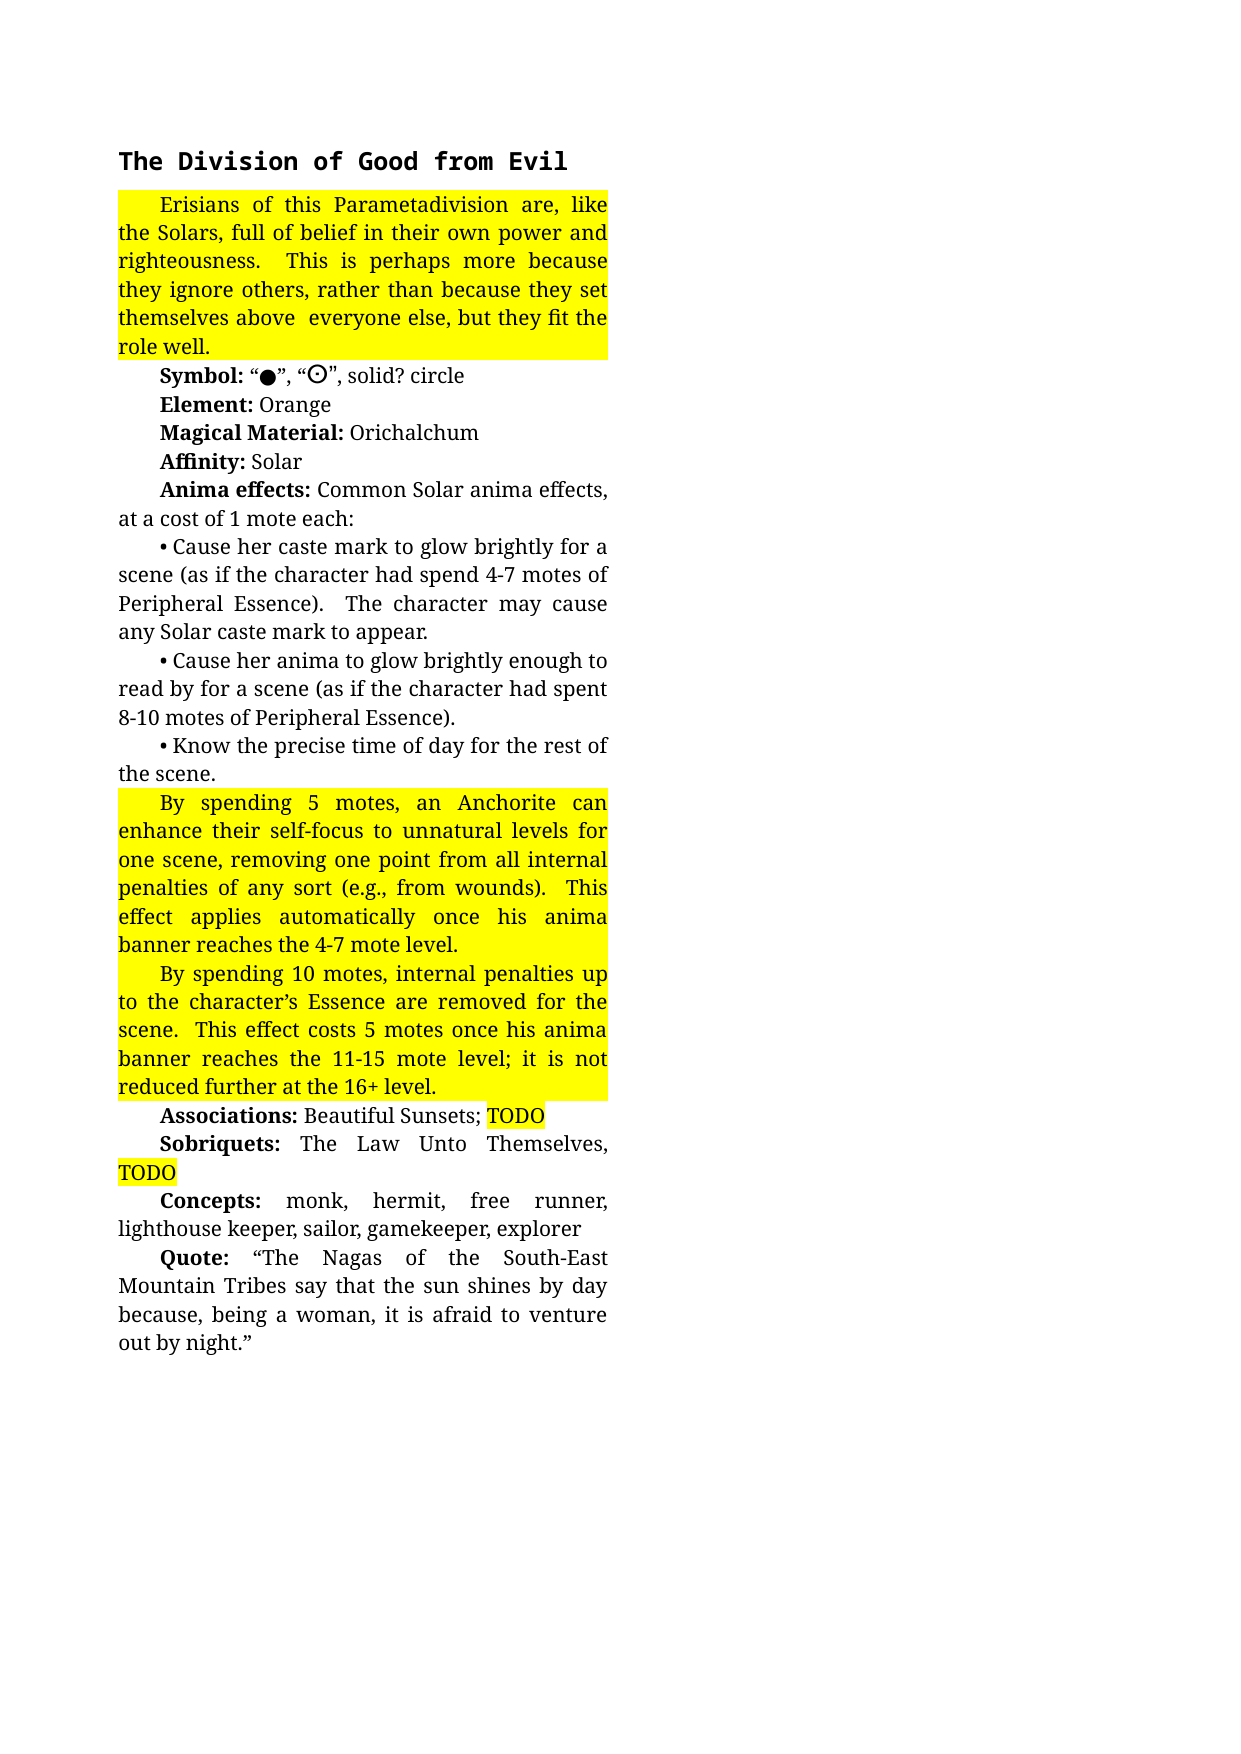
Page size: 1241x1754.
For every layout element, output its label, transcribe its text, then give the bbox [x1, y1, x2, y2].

list Cause her caste mark to glow brightly for a scene (as if the character had spend 4-7 motes of Peripheral Essence). The character may cause any Solar caste mark to appear. [118, 532, 608, 646]
text Associations: Beautiful Sunsets; TODO [118, 1101, 487, 1129]
text Symbol: “●”, “ⵙ”, solid? circle [118, 360, 608, 390]
text Quote: “The Nagas of the South-East Mountain Tribes say that the sun shines by day because, being a woman, it is afraid to venture out by night.” [118, 1243, 608, 1357]
list Know the precise time of day for the rest of the scene. [118, 731, 608, 788]
text By spending 5 motes, an Anchorite can enhance their self-focus to unnatural levels for one scene, removing one point from all internal penalties of any sort (e.g., from wounds). This effect applies automatically once his anima banner reaches the 4-7 mote level. [118, 788, 608, 959]
text Sobriquets: The Law Unto Themselves, TODO [118, 1129, 608, 1186]
text Associations: Beautiful Sunsets; TODO [545, 1101, 608, 1129]
text Anima effects: Common Solar anima effects, at a cost of 1 mote each: [118, 475, 608, 532]
text By spending 10 motes, internal penalties up to the character’s Essence are removed for the scene. This effect costs 5 motes once his anima banner reaches the 11-15 mote level; it is not reduced further at the 16+ level. [118, 959, 608, 1101]
list Cause her anima to glow brightly enough to read by for a scene (as if the character had spent 8-10 motes of Peripheral Essence). [118, 646, 608, 731]
text Erisians of this Parametadivision are, like the Solars, full of belief in their own power and righteousness. This is perhaps more because they ignore others, rather than because they set themselves above everyone else, but they fit the role well. [118, 190, 608, 360]
text Element: Orange [118, 390, 608, 418]
text Affinity: Solar [118, 447, 608, 475]
text Concepts: monk, hermit, free runner, lighthouse keeper, sailor, gamekeeper, explorer [118, 1186, 608, 1243]
text Magical Material: Orichalchum [118, 418, 608, 447]
subtitle The Division of Good from Evil [118, 143, 608, 177]
